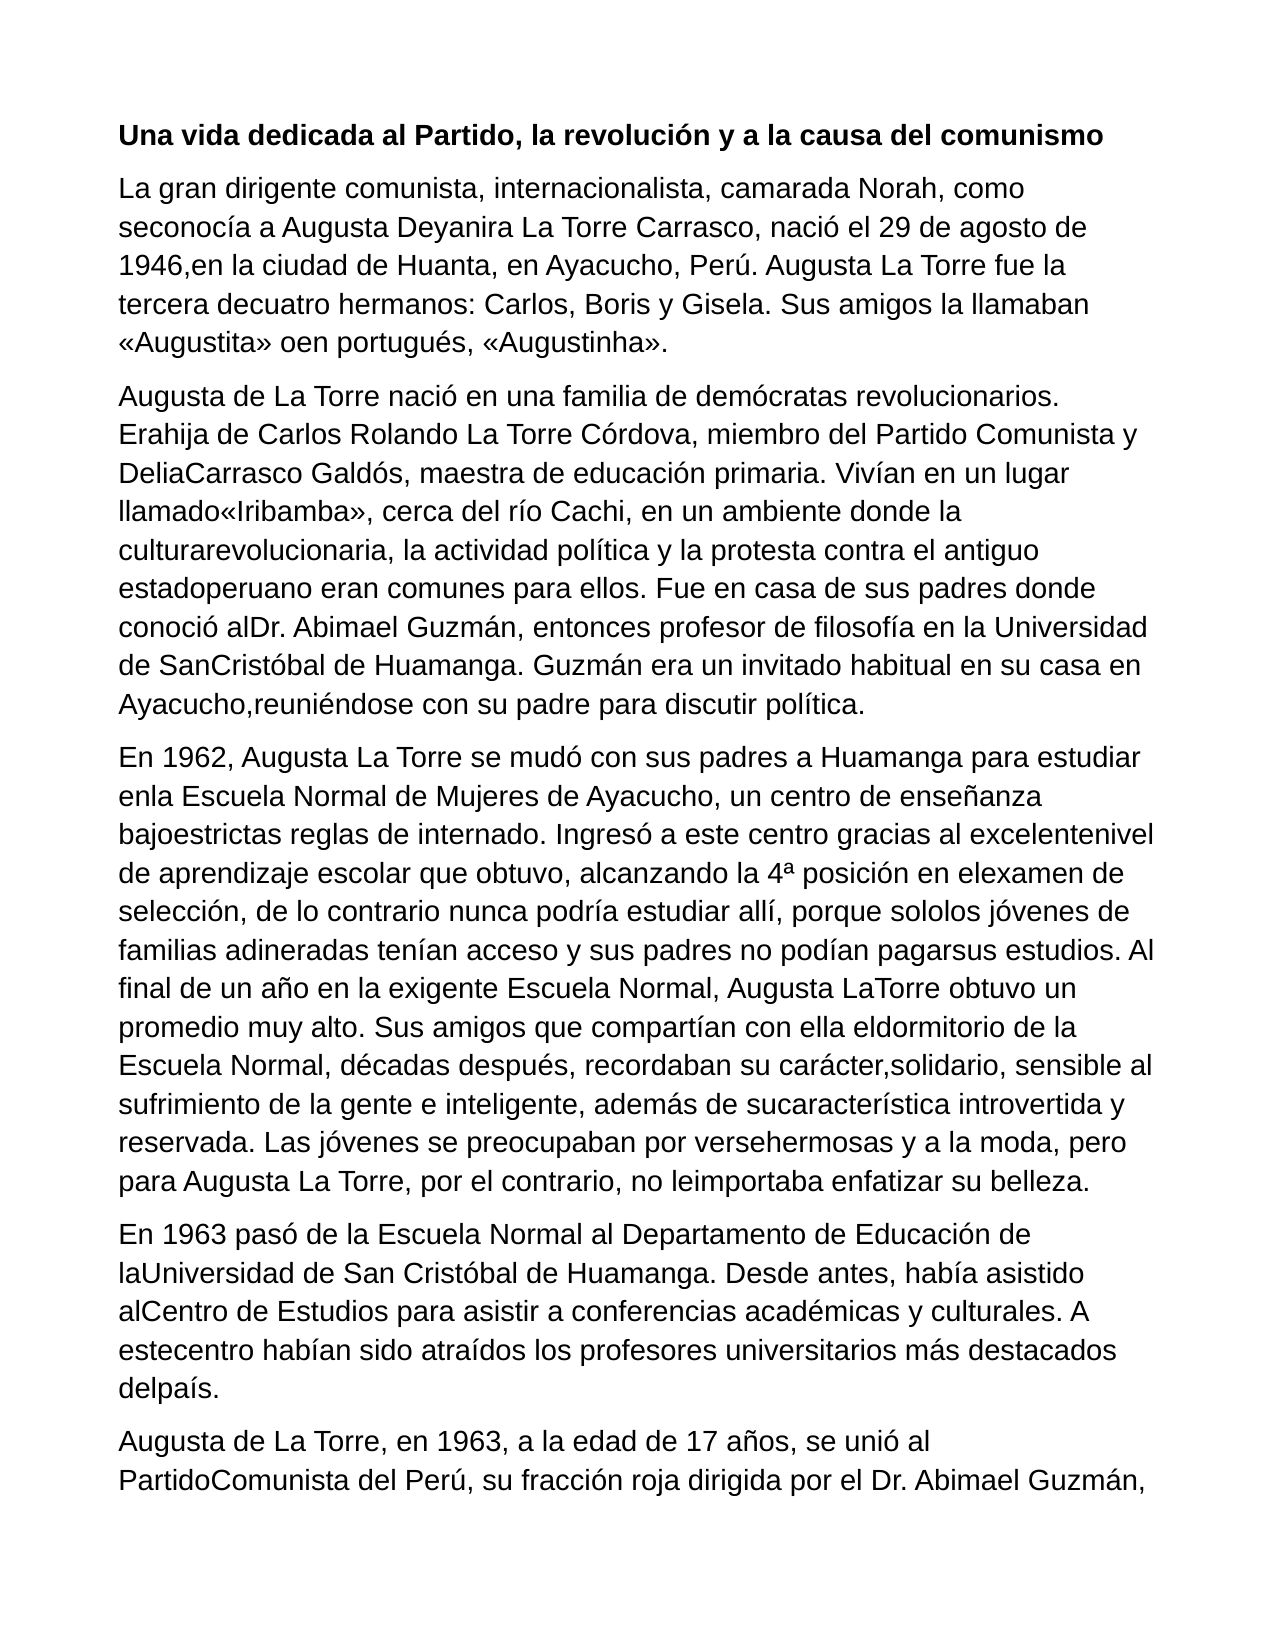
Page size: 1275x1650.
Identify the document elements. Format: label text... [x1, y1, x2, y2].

text Augusta de La Torre, en 1963, a la edad de 17 años, se unió al PartidoComunista del Perú, su fracción roja dirigida por el Dr. Abimael Guzmán, [118, 1424, 1157, 1496]
text Augusta de La Torre nació en una familia de demócratas revolucionarios. Erahija de Carlos Rolando La Torre Córdova, miembro del Partido Comunista y DeliaCarrasco Galdós, maestra de educación primaria. Vivían en un lugar llamado«Iribamba», cerca del río Cachi, en un ambiente donde la culturarevolucionaria, la actividad política y la protesta contra el antiguo estadoperuano eran comunes para ellos. Fue en casa de sus padres donde conoció alDr. Abimael Guzmán, entonces profesor de filosofía en la Universidad de SanCristóbal de Huamanga. Guzmán era un invitado habitual en su casa en Ayacucho,reuniéndose con su padre para discutir política. [118, 378, 1157, 720]
text En 1963 pasó de la Escuela Normal al Departamento de Educación de laUniversidad de San Cristóbal de Huamanga. Desde antes, había asistido alCentro de Estudios para asistir a conferencias académicas y culturales. A estecentro habían sido atraídos los profesores universitarios más destacados delpaís. [118, 1217, 1157, 1405]
text En 1962, Augusta La Torre se mudó con sus padres a Huamanga para estudiar enla Escuela Normal de Mujeres de Ayacucho, un centro de enseñanza bajoestrictas reglas de internado. Ingresó a este centro gracias al excelentenivel de aprendizaje escolar que obtuvo, alcanzando la 4ª posición en elexamen de selección, de lo contrario nunca podría estudiar allí, porque sololos jóvenes de familias adineradas tenían acceso y sus padres no podían pagarsus estudios. Al final de un año en la exigente Escuela Normal, Augusta LaTorre obtuvo un promedio muy alto. Sus amigos que compartían con ella eldormitorio de la Escuela Normal, décadas después, recordaban su carácter,solidario, sensible al sufrimiento de la gente e inteligente, además de sucaracterística introvertida y reservada. Las jóvenes se preocupaban por versehermosas y a la moda, pero para Augusta La Torre, por el contrario, no leimportaba enfatizar su belleza. [118, 740, 1157, 1197]
text La gran dirigente comunista, internacionalista, camarada Norah, como seconocía a Augusta Deyanira La Torre Carrasco, nació el 29 de agosto de 1946,en la ciudad de Huanta, en Ayacucho, Perú. Augusta La Torre fue la tercera decuatro hermanos: Carlos, Boris y Gisela. Sus amigos la llamaban «Augustita» oen portugués, «Augustinha». [118, 171, 1157, 359]
text Una vida dedicada al Partido, la revolución y a la causa del comunismo [118, 118, 1157, 152]
